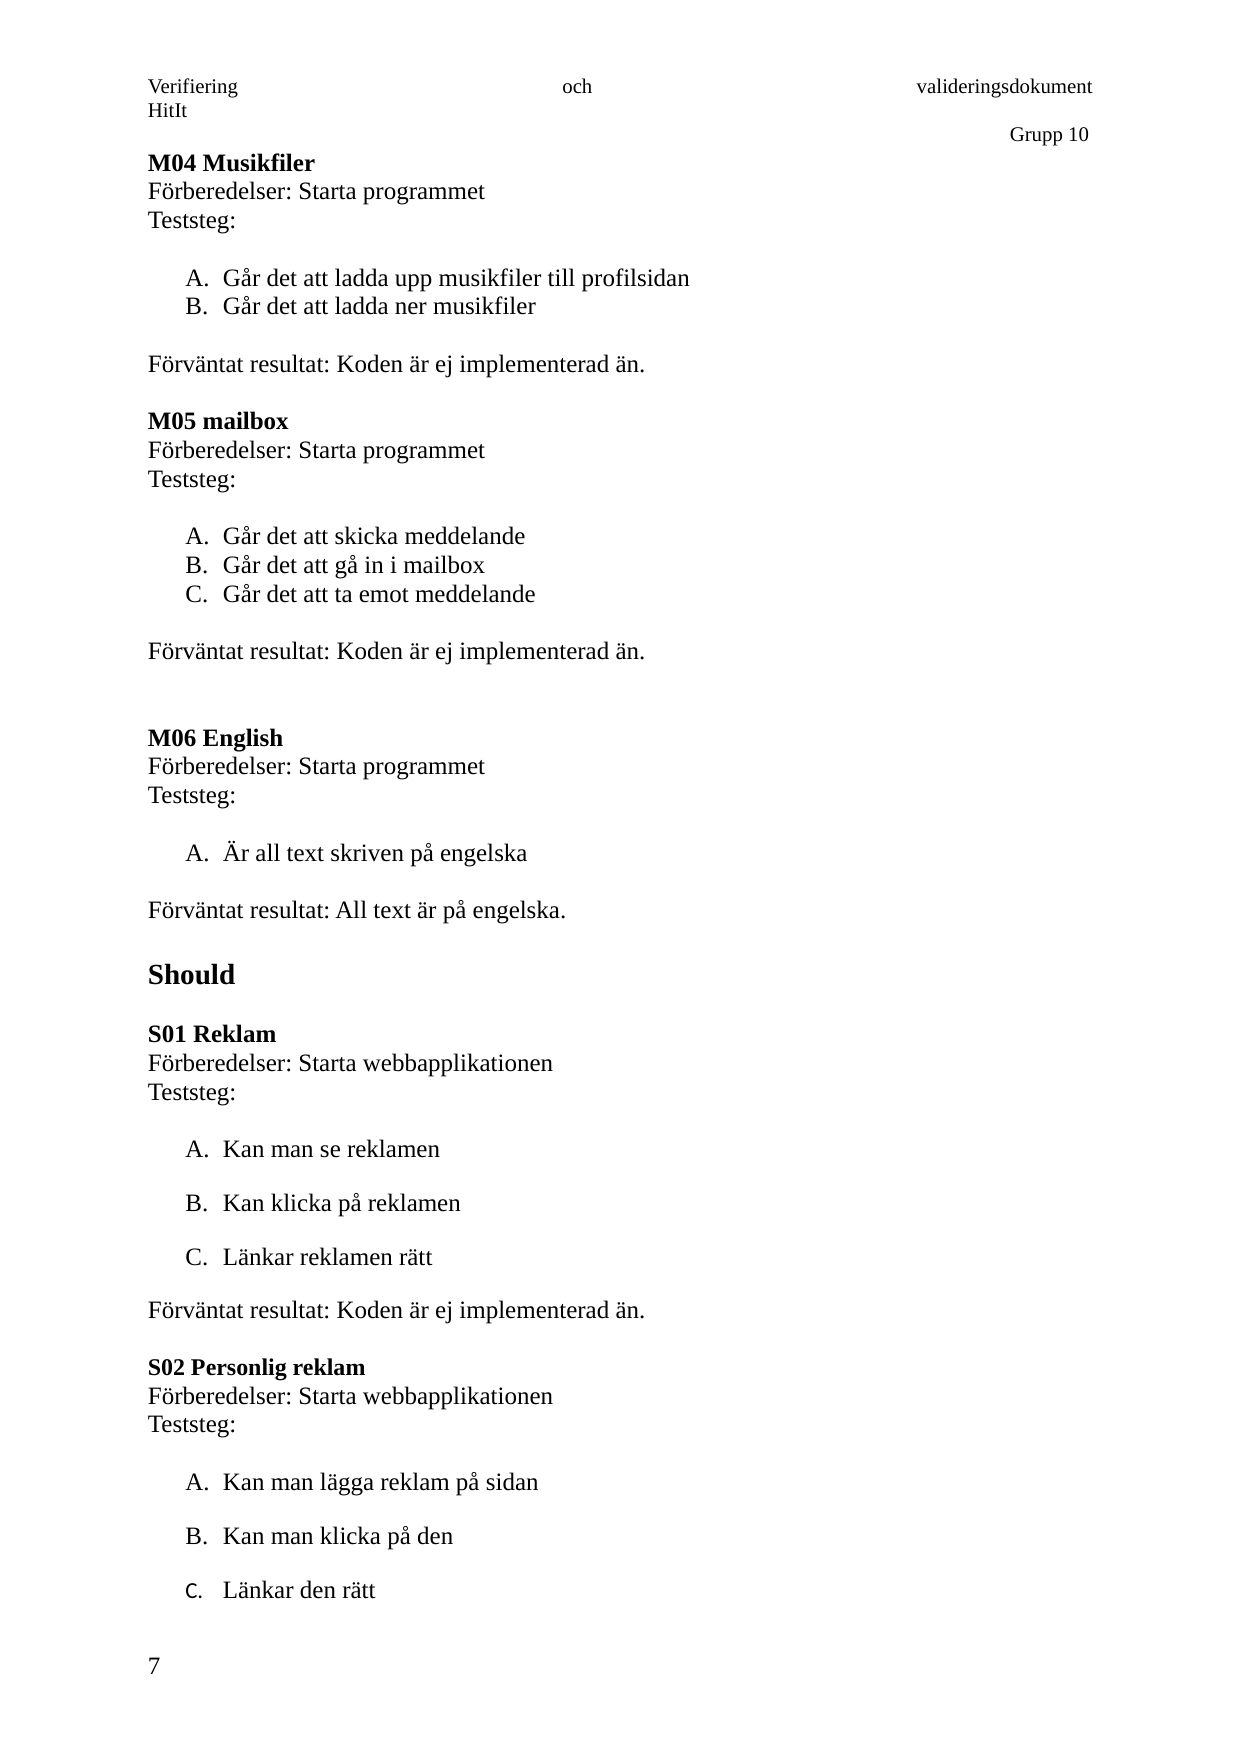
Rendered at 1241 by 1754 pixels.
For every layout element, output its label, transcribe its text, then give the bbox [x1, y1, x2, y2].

subtitle Should [148, 957, 1093, 990]
list Kan klicka på reklamen [185, 1188, 1093, 1217]
list Går det att ta emot meddelande [185, 579, 1093, 608]
list Går det att gå in i mailbox [185, 550, 1093, 579]
text M05 mailbox [148, 406, 1093, 435]
text Förberedelser: Starta webbapplikationen [148, 1048, 1093, 1077]
list Kan man klicka på den [185, 1521, 1093, 1549]
text S01 Reklam [148, 1019, 1093, 1048]
text Förberedelser: Starta programmet [148, 751, 1093, 780]
text Teststeg: [148, 464, 1093, 493]
list Är all text skriven på engelska [185, 838, 1093, 866]
text Teststeg: [148, 1409, 1093, 1438]
text Förväntat resultat: All text är på engelska. [148, 895, 1093, 924]
list Kan man se reklamen [185, 1134, 1093, 1163]
text Teststeg: [148, 780, 1093, 809]
list Går det att ladda ner musikfiler [185, 291, 1093, 320]
list Kan man lägga reklam på sidan [185, 1467, 1093, 1496]
list Länkar reklamen rätt [185, 1242, 1093, 1271]
list Går det att skicka meddelande [185, 521, 1093, 550]
text Förberedelser: Starta programmet [148, 435, 1093, 464]
text Förväntat resultat: Koden är ej implementerad än. [148, 349, 1093, 378]
text S02 Personlig reklam [148, 1353, 1093, 1381]
text Förberedelser: Starta webbapplikationen [148, 1381, 1093, 1409]
text Förberedelser: Starta programmet [148, 176, 1093, 205]
text Teststeg: [148, 1077, 1093, 1105]
text M04 Musikfiler [148, 148, 1093, 176]
list Går det att ladda upp musikfiler till profilsidan [185, 263, 1093, 291]
list Länkar den rätt [185, 1575, 1093, 1604]
text M06 English [148, 723, 1093, 751]
text Förväntat resultat: Koden är ej implementerad än. [148, 1296, 1093, 1324]
text Teststeg: [148, 205, 1093, 234]
text Förväntat resultat: Koden är ej implementerad än. [148, 636, 1093, 665]
